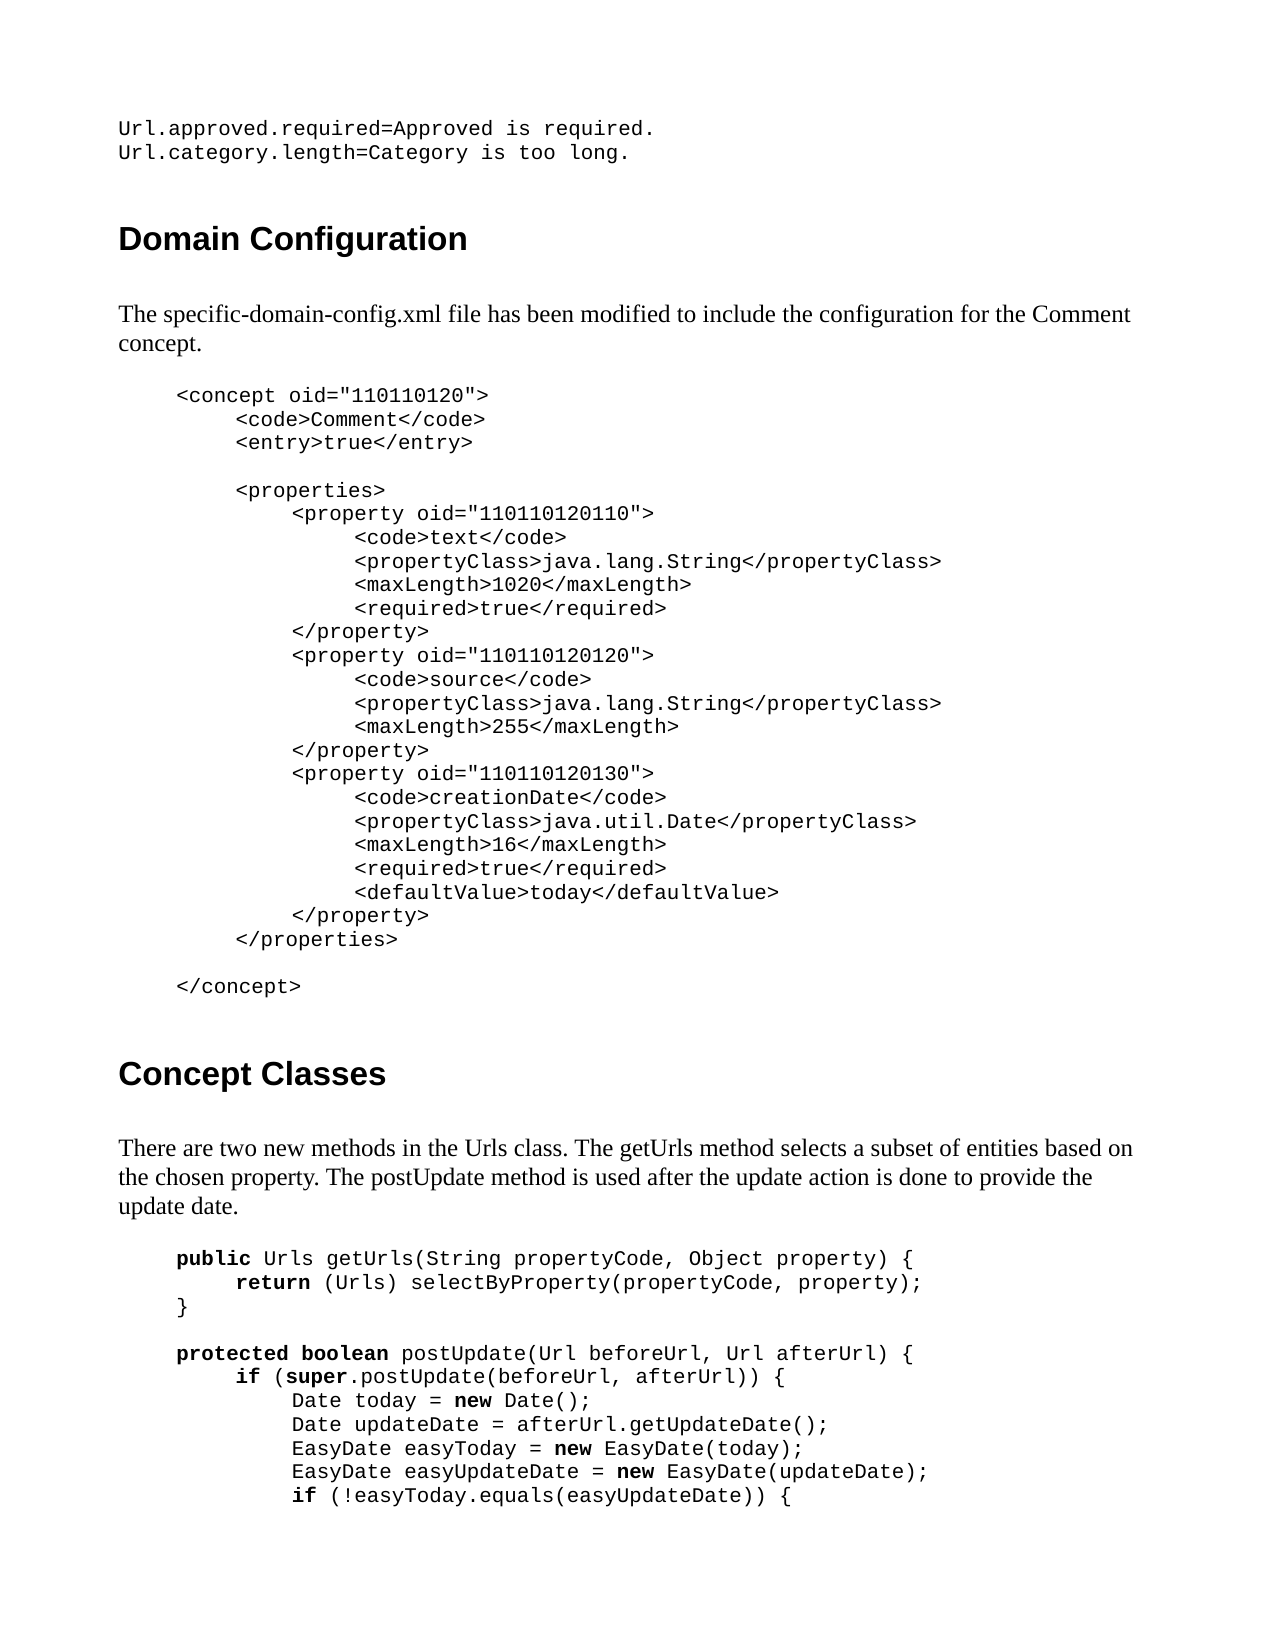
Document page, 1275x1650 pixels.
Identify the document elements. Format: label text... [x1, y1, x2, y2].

text <property oid="110110120130"> [118, 763, 1157, 787]
text <concept oid="110110120"> [118, 385, 1157, 409]
text if (!easyToday.equals(easyUpdateDate)) { [118, 1485, 1157, 1508]
text </concept> [118, 976, 1157, 1000]
text The specific-domain-config.xml file has been modified to include the configuration for the Comment concept. [118, 299, 1157, 356]
subtitle Concept Classes [118, 1054, 1157, 1092]
text There are two new methods in the Urls class. The getUrls method selects a subset of entities based on the chosen property. The postUpdate method is used after the update action is done to provide the update date. [118, 1133, 1157, 1219]
text <defaultValue>today</defaultValue> [118, 882, 1157, 905]
text <property oid="110110120120"> [118, 645, 1157, 669]
text <required>true</required> [118, 598, 1157, 622]
text <maxLength>255</maxLength> [118, 716, 1157, 740]
text EasyDate easyUpdateDate = new EasyDate(updateDate); [118, 1461, 1157, 1485]
text protected boolean postUpdate(Url beforeUrl, Url afterUrl) { [118, 1343, 1157, 1367]
text </property> [118, 622, 1157, 645]
text if (super.postUpdate(beforeUrl, afterUrl)) { [118, 1367, 1157, 1390]
text EasyDate easyToday = new EasyDate(today); [118, 1437, 1157, 1461]
text } [118, 1296, 1157, 1319]
text <code>source</code> [118, 669, 1157, 692]
text Url.approved.required=Approved is required. [118, 118, 1157, 142]
text <property oid="110110120110"> [118, 503, 1157, 527]
text <entry>true</entry> [118, 432, 1157, 456]
text public Urls getUrls(String propertyCode, Object property) { [118, 1248, 1157, 1272]
text Date updateDate = afterUrl.getUpdateDate(); [118, 1414, 1157, 1437]
text <maxLength>1020</maxLength> [118, 574, 1157, 598]
text <properties> [118, 480, 1157, 503]
text <propertyClass>java.util.Date</propertyClass> [118, 811, 1157, 834]
text <code>Comment</code> [118, 409, 1157, 432]
text <code>creationDate</code> [118, 787, 1157, 811]
text <maxLength>16</maxLength> [118, 834, 1157, 858]
text <required>true</required> [118, 858, 1157, 882]
text </property> [118, 905, 1157, 929]
text return (Urls) selectByProperty(propertyCode, property); [118, 1272, 1157, 1296]
text </properties> [118, 929, 1157, 953]
subtitle Domain Configuration [118, 219, 1157, 258]
text <propertyClass>java.lang.String</propertyClass> [118, 692, 1157, 716]
text Url.category.length=Category is too long. [118, 142, 1157, 165]
text Date today = new Date(); [118, 1390, 1157, 1414]
text </property> [118, 740, 1157, 763]
text <propertyClass>java.lang.String</propertyClass> [118, 551, 1157, 574]
text <code>text</code> [118, 527, 1157, 551]
